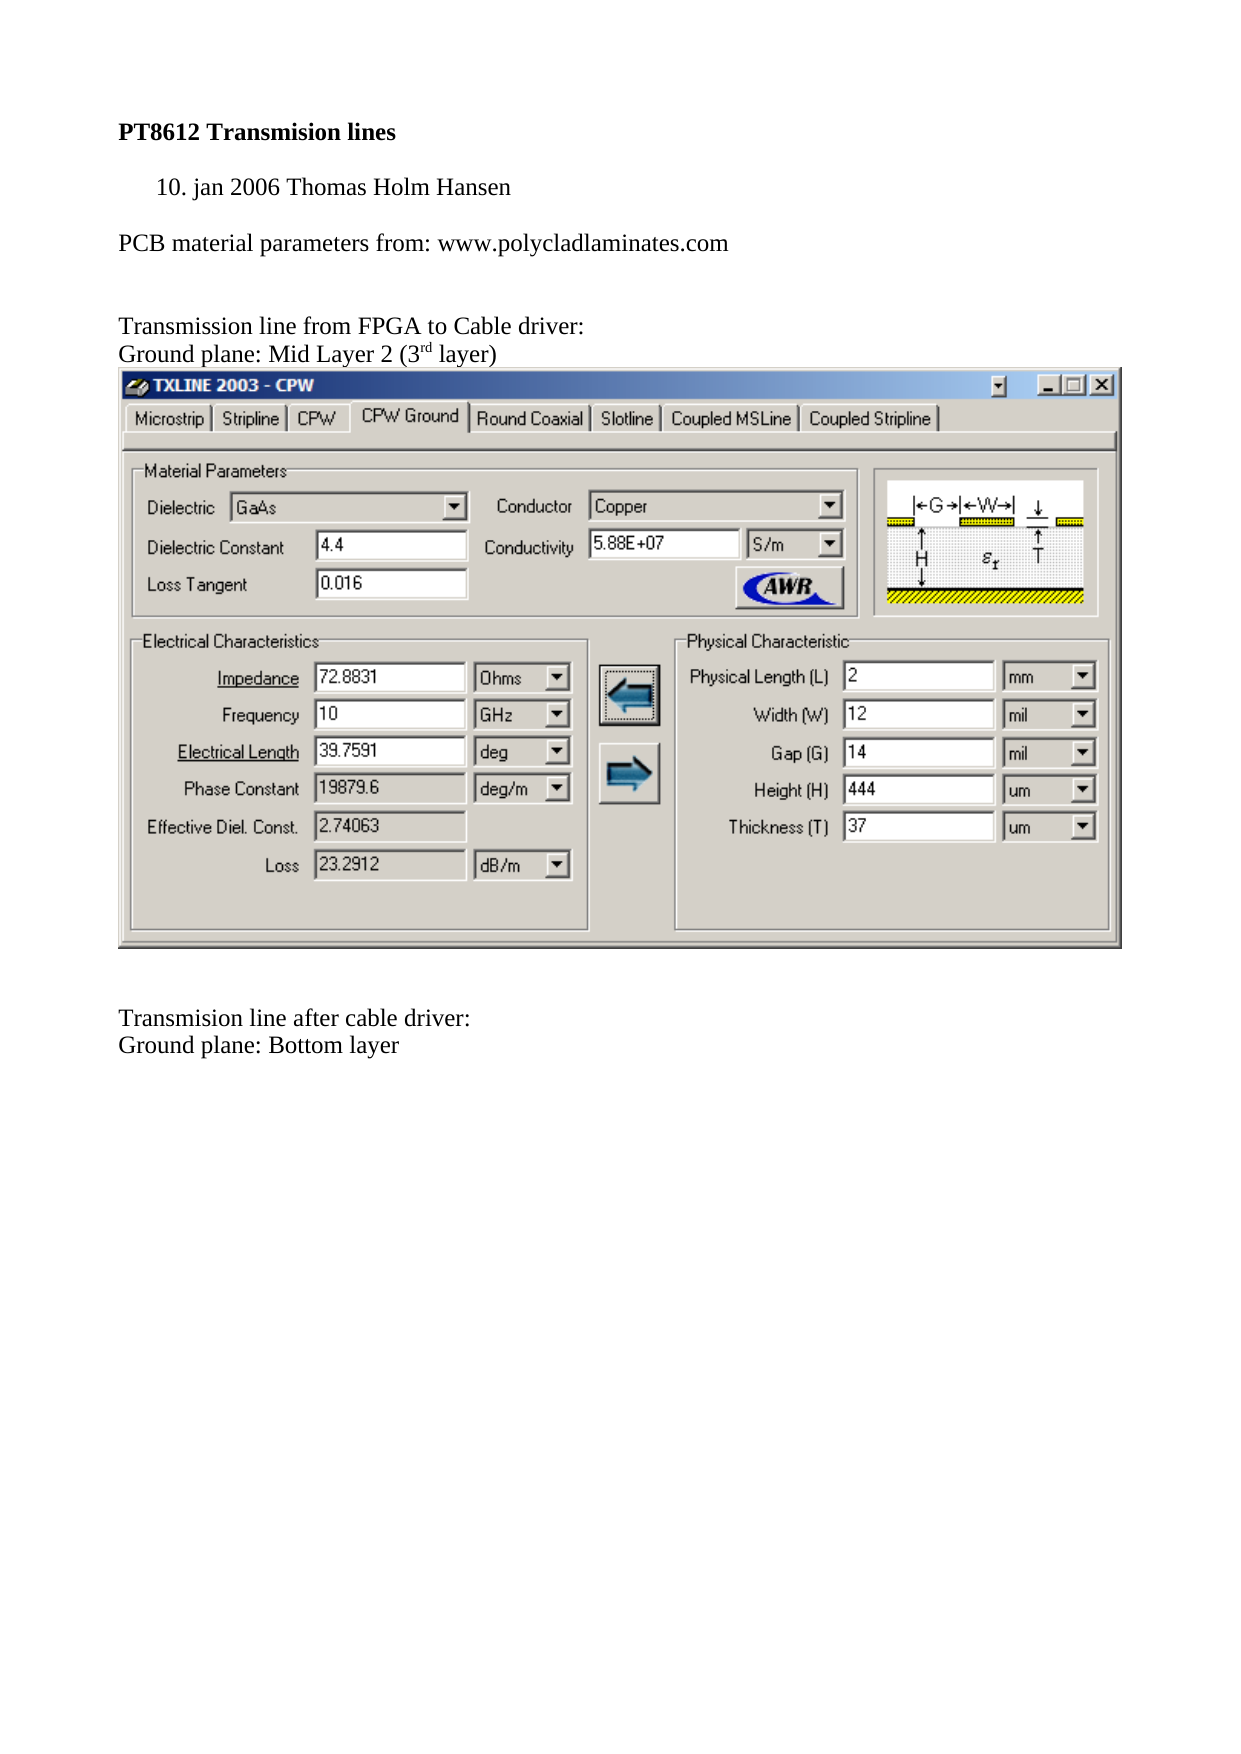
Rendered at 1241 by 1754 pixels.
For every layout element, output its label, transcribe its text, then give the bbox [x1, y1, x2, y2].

text Ground plane: Bottom layer [118, 1031, 1122, 1059]
picture [118, 367, 1122, 949]
text PCB material parameters from: www.polycladlaminates.com [118, 229, 1122, 257]
list jan 2006 Thomas Holm Hansen [156, 173, 1122, 201]
text PT8612 Transmision lines [118, 118, 1122, 146]
text Ground plane: Mid Layer 2 (3rd layer) [118, 340, 1122, 367]
text Transmission line from FPGA to Cable driver: [118, 312, 1122, 340]
text Transmision line after cable driver: [118, 1004, 1122, 1031]
